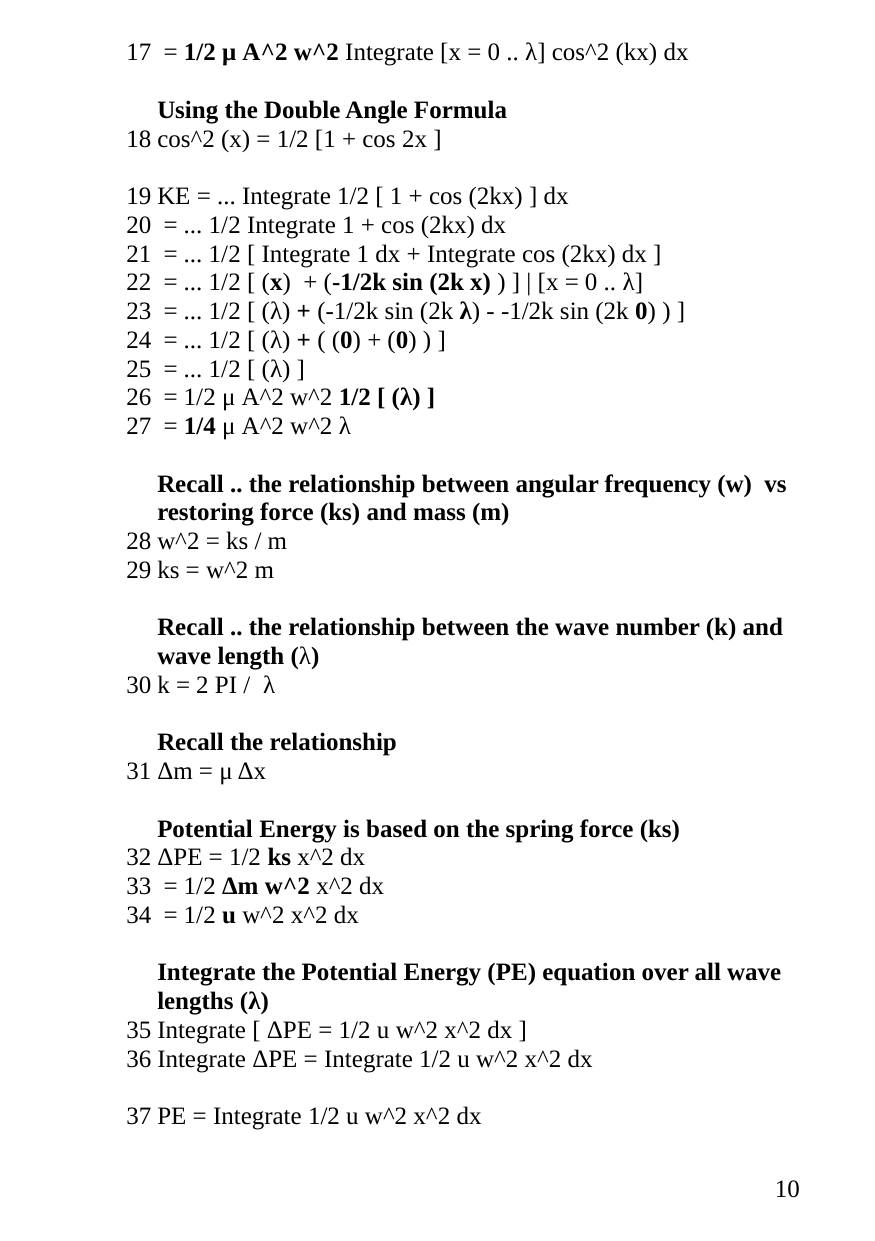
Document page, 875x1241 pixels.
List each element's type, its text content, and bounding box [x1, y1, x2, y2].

table_cell [154, 584, 793, 612]
table_cell Δm = μ Δx [154, 756, 793, 785]
table_cell [109, 66, 154, 95]
table_cell 24 [109, 325, 154, 354]
table_cell 18 [109, 124, 154, 152]
table_cell [109, 699, 154, 727]
table_cell 25 [109, 354, 154, 382]
table_cell 37 [109, 1101, 154, 1130]
table_cell 34 [109, 900, 154, 929]
table_cell Recall the relationship [154, 728, 793, 756]
table_cell [109, 785, 154, 814]
table_cell ΔPE = 1/2 ks x^2 dx [154, 843, 793, 871]
table_cell [154, 153, 793, 181]
table_cell [109, 814, 154, 842]
table_cell = 1/2 μ A^2 w^2 Integrate [x = 0 .. λ] cos^2 (kx) dx [154, 38, 793, 66]
table_cell 20 [109, 210, 154, 239]
table_cell = 1/4 μ A^2 w^2 λ [154, 411, 793, 440]
table_cell 36 [109, 1044, 154, 1072]
table_cell [154, 699, 793, 727]
table_cell [109, 613, 154, 670]
table_cell [109, 1073, 154, 1101]
table_cell = ... 1/2 [ (λ) + (-1/2k sin (2k λ) - -1/2k sin (2k 0) ) ] [154, 296, 793, 325]
table_cell 35 [109, 1015, 154, 1044]
table_cell 21 [109, 239, 154, 267]
table_cell [109, 584, 154, 612]
table_cell 23 [109, 296, 154, 325]
table_cell = ... 1/2 [ Integrate 1 dx + Integrate cos (2kx) dx ] [154, 239, 793, 267]
table_cell = 1/2 u w^2 x^2 dx [154, 900, 793, 929]
table_cell k = 2 PI / λ [154, 670, 793, 699]
table_cell = ... 1/2 [ (λ) ] [154, 354, 793, 382]
table_cell KE = ... Integrate 1/2 [ 1 + cos (2kx) ] dx [154, 181, 793, 210]
table_cell Using the Double Angle Formula [154, 95, 793, 124]
table_cell Recall .. the relationship between the wave number (k) and wave length (λ) [154, 613, 793, 670]
table_cell 33 [109, 871, 154, 900]
table_cell Potential Energy is based on the spring force (ks) [154, 814, 793, 842]
table_cell [109, 958, 154, 1015]
table_cell [109, 153, 154, 181]
table_cell [154, 1073, 793, 1101]
table_cell [154, 785, 793, 814]
table_cell Recall .. the relationship between angular frequency (w) vs restoring force (ks) and mass (m) [154, 469, 793, 526]
table_cell = ... 1/2 Integrate 1 + cos (2kx) dx [154, 210, 793, 239]
table_cell Integrate ΔPE = Integrate 1/2 u w^2 x^2 dx [154, 1044, 793, 1072]
table_cell 30 [109, 670, 154, 699]
table_cell [154, 929, 793, 957]
table_cell = 1/2 μ A^2 w^2 1/2 [ (λ) ] [154, 383, 793, 411]
table_cell 17 [109, 38, 154, 66]
table_cell 32 [109, 843, 154, 871]
table_cell 29 [109, 555, 154, 584]
table_cell [109, 469, 154, 526]
table_cell Integrate [ ΔPE = 1/2 u w^2 x^2 dx ] [154, 1015, 793, 1044]
table_cell cos^2 (x) = 1/2 [1 + cos 2x ] [154, 124, 793, 152]
table_cell [109, 440, 154, 469]
table_cell PE = Integrate 1/2 u w^2 x^2 dx [154, 1101, 793, 1130]
table_cell [109, 929, 154, 957]
table_cell [154, 440, 793, 469]
table_cell [154, 66, 793, 95]
table_cell [109, 95, 154, 124]
table_cell ks = w^2 m [154, 555, 793, 584]
table_cell 22 [109, 268, 154, 296]
table_cell = ... 1/2 [ (λ) + ( (0) + (0) ) ] [154, 325, 793, 354]
table_cell w^2 = ks / m [154, 526, 793, 555]
table_cell = 1/2 Δm w^2 x^2 dx [154, 871, 793, 900]
table_cell 28 [109, 526, 154, 555]
table_cell = ... 1/2 [ (x) + (-1/2k sin (2k x) ) ] | [x = 0 .. λ] [154, 268, 793, 296]
table_cell 31 [109, 756, 154, 785]
table_cell 27 [109, 411, 154, 440]
table_cell Integrate the Potential Energy (PE) equation over all wave lengths (λ) [154, 958, 793, 1015]
table_cell [109, 728, 154, 756]
table_cell 26 [109, 383, 154, 411]
table_cell 19 [109, 181, 154, 210]
